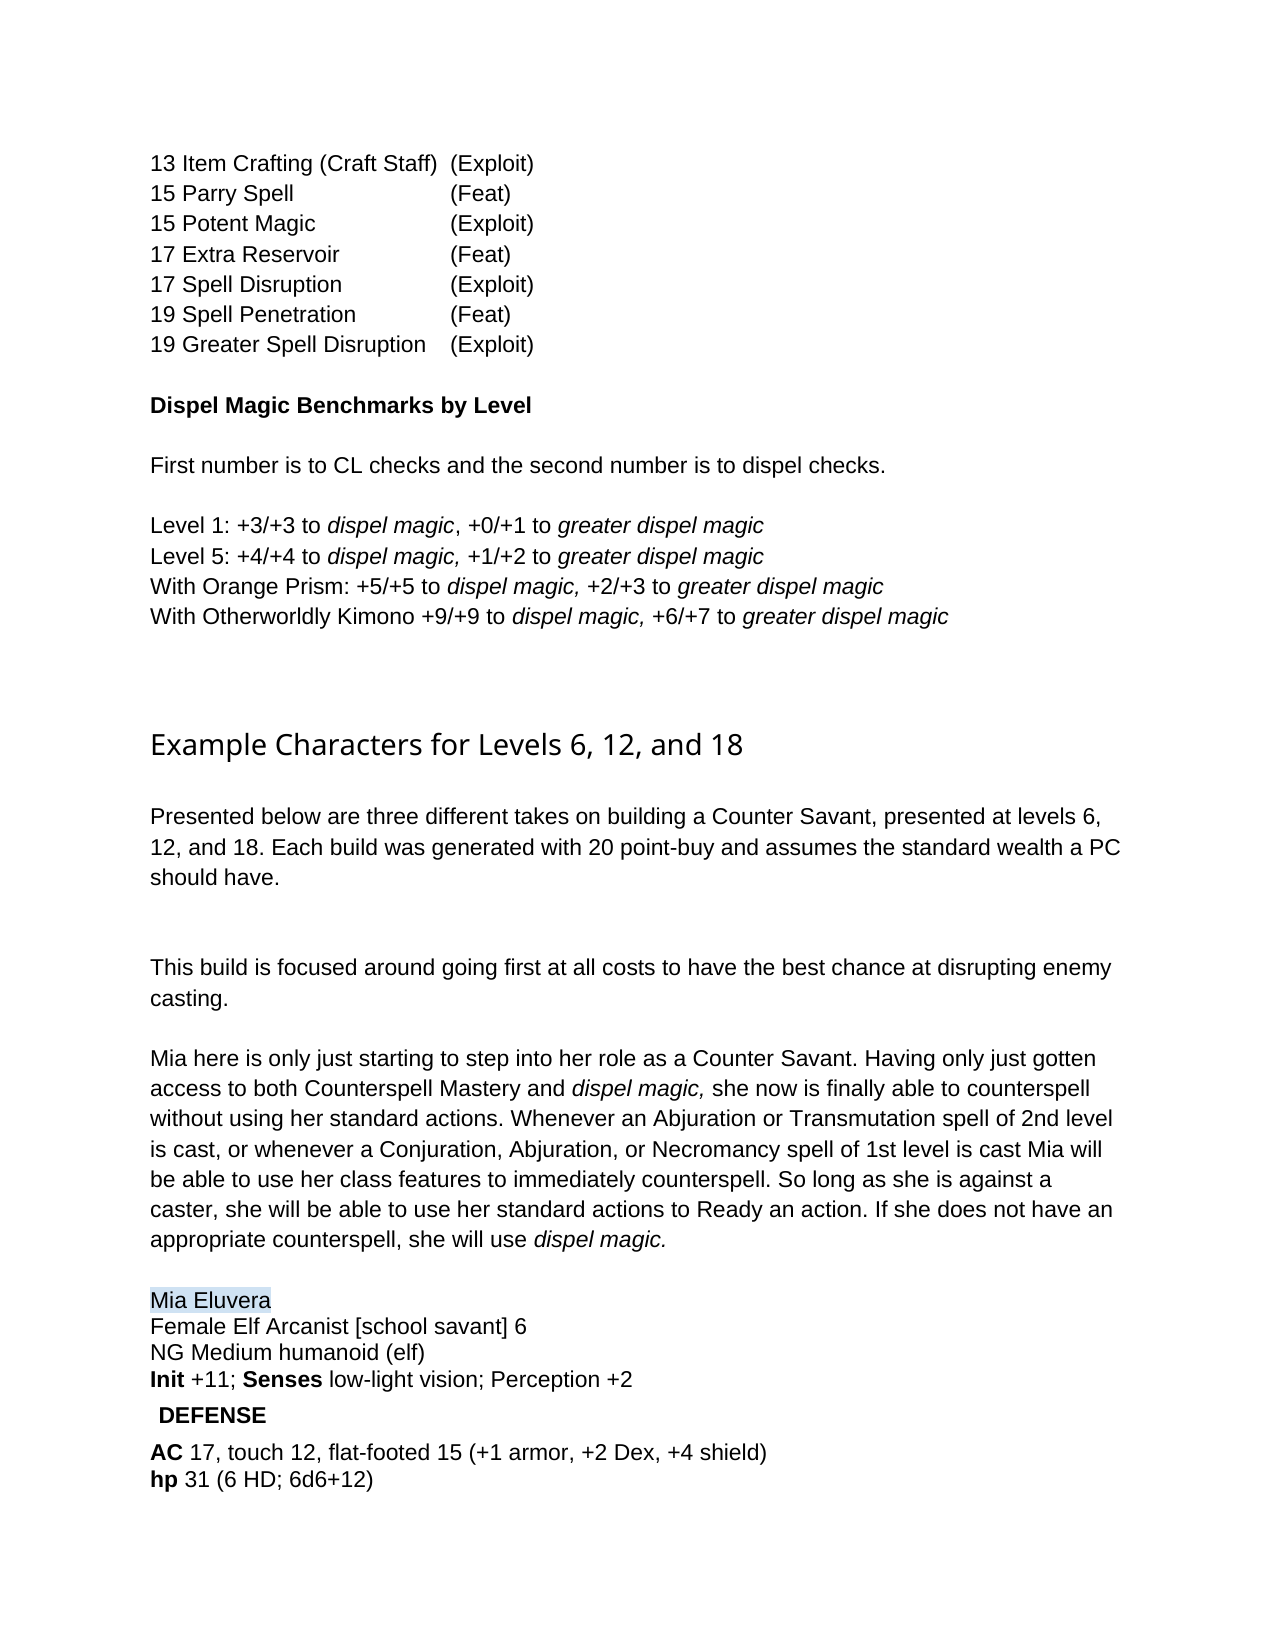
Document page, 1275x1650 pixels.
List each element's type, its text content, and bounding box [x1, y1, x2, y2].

text 17 Extra Reservoir (Feat) [150, 241, 1125, 267]
text AC 17, touch 12, flat-footed 15 (+1 armor, +2 Dex, +4 shield) [150, 1439, 1125, 1466]
subtitle Example Characters for Levels 6, 12, and 18 [150, 724, 1125, 764]
text Female Elf Arcanist [school savant] 6 [150, 1313, 1125, 1339]
text 19 Greater Spell Disruption (Exploit) [150, 331, 1125, 358]
text 13 Item Crafting (Craft Staff) (Exploit) [150, 150, 1125, 176]
text This build is focused around going first at all costs to have the best chance at disrupting enemy casting. [150, 954, 1125, 1011]
text 15 Parry Spell (Feat) [150, 180, 1125, 207]
text NG Medium humanoid (elf) [150, 1339, 1125, 1366]
text 17 Spell Disruption (Exploit) [150, 271, 1125, 297]
text 15 Potent Magic (Exploit) [150, 210, 1125, 237]
text First number is to CL checks and the second number is to dispel checks. [150, 452, 1125, 478]
text Mia Eluvera [150, 1287, 1125, 1313]
text 19 Spell Penetration (Feat) [150, 301, 1125, 327]
text Level 5: +4/+4 to dispel magic, +1/+2 to greater dispel magic [150, 543, 1125, 569]
text DEFENSE [158, 1402, 1117, 1429]
text Dispel Magic Benchmarks by Level [150, 392, 1125, 418]
text Presented below are three different takes on building a Counter Savant, presented at levels 6, 12, and 18. Each build was generated with 20 point-buy and assumes the standard wealth a PC should have. [150, 803, 1125, 890]
text With Orange Prism: +5/+5 to dispel magic, +2/+3 to greater dispel magic [150, 573, 1125, 599]
text hp 31 (6 HD; 6d6+12) [150, 1466, 1125, 1492]
text Level 1: +3/+3 to dispel magic, +0/+1 to greater dispel magic [150, 512, 1125, 539]
text Mia here is only just starting to step into her role as a Counter Savant. Having only just gotten access to both Counterspell Mastery and dispel magic, she now is finally able to counterspell without using her standard actions. Whenever an Abjuration or Transmutation spell of 2nd level is cast, or whenever a Conjuration, Abjuration, or Necromancy spell of 1st level is cast Mia will be able to use her class features to immediately counterspell. So long as she is against a caster, she will be able to use her standard actions to Ready an action. If she does not have an appropriate counterspell, she will use dispel magic. [150, 1045, 1125, 1253]
text With Otherworldly Kimono +9/+9 to dispel magic, +6/+7 to greater dispel magic [150, 603, 1125, 629]
text Init +11; Senses low-light vision; Perception +2 [150, 1366, 1125, 1392]
